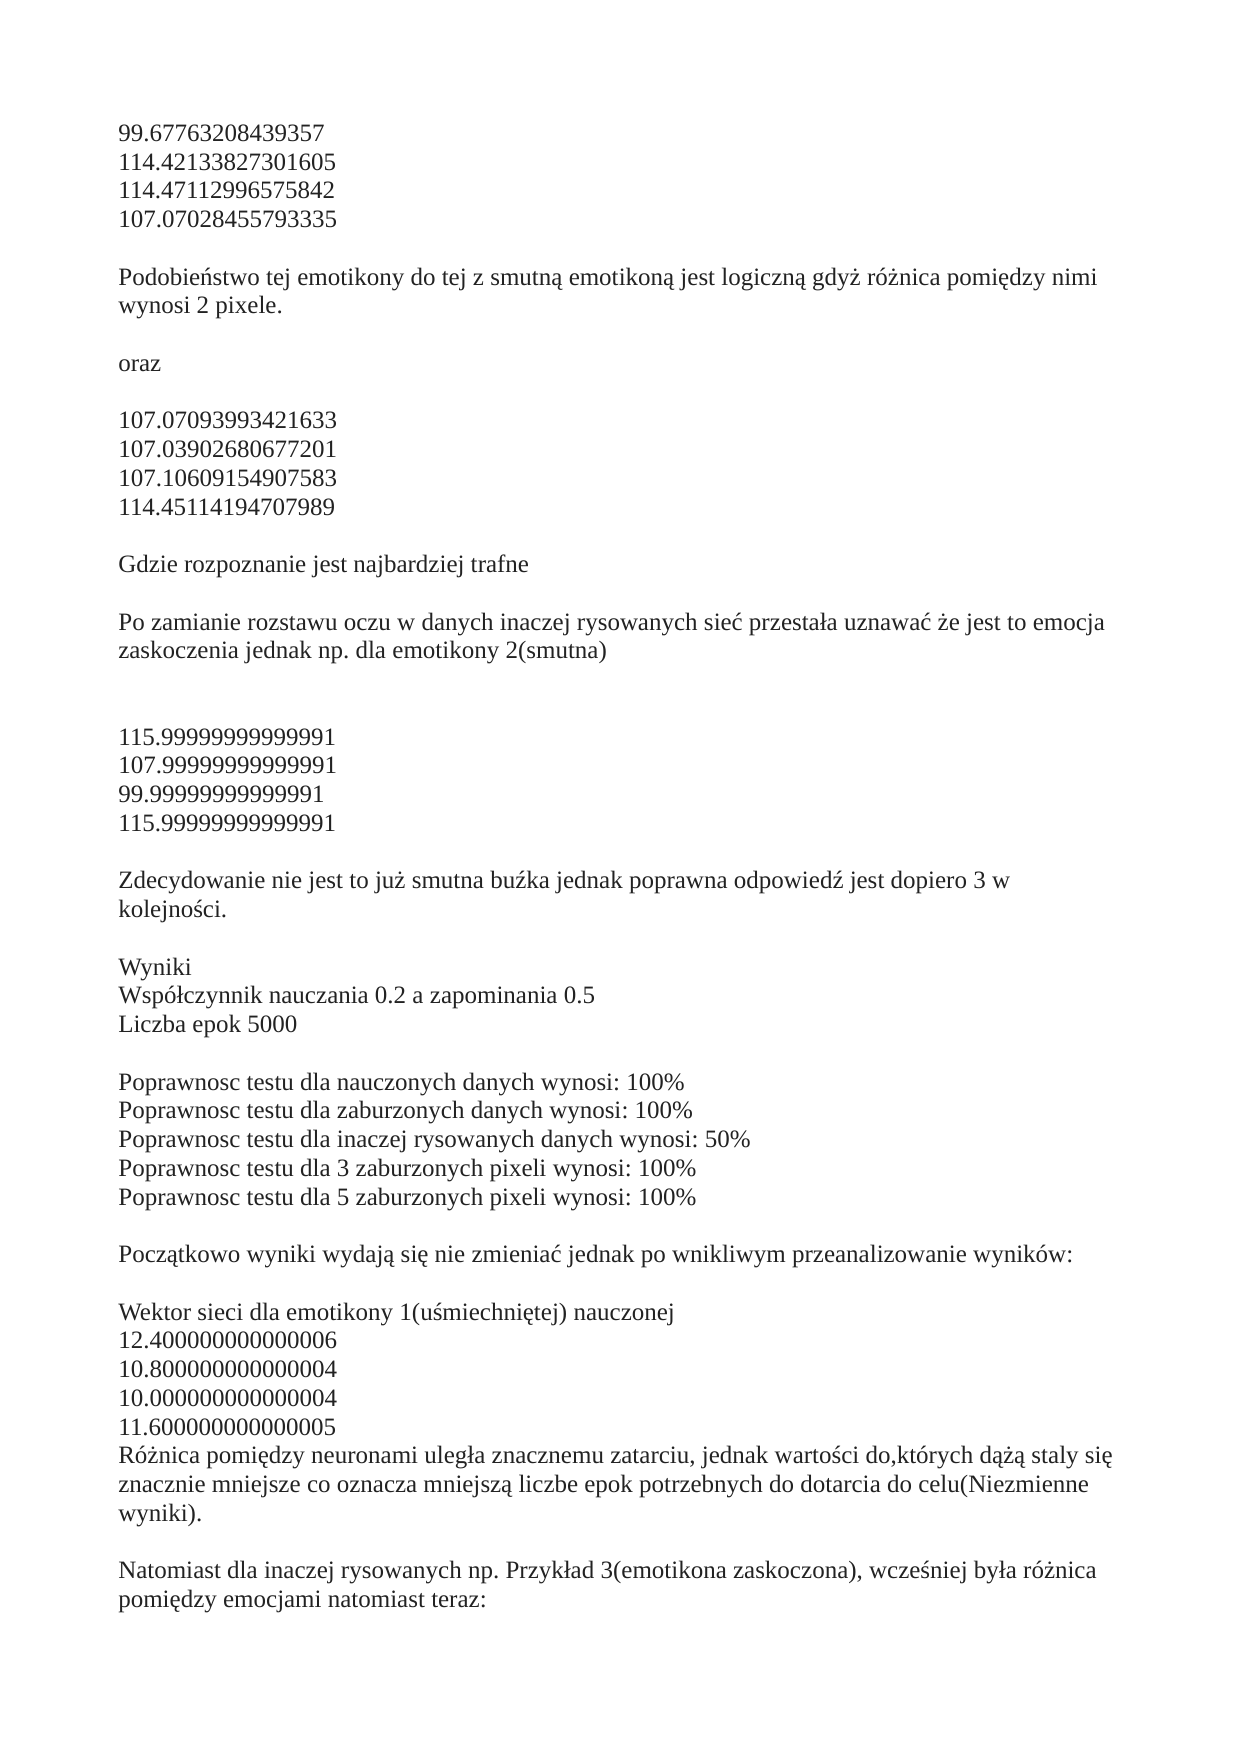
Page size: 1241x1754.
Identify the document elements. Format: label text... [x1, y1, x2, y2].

text 114.45114194707989 [118, 492, 1122, 521]
text 107.03902680677201 [118, 434, 1122, 463]
text Poprawnosc testu dla nauczonych danych wynosi: 100% [118, 1067, 1122, 1096]
text Początkowo wyniki wydają się nie zmieniać jednak po wnikliwym przeanalizowanie wyników: [118, 1239, 1122, 1268]
text 99.99999999999991 [118, 779, 1122, 808]
text 99.67763208439357 [118, 118, 1122, 147]
text Różnica pomiędzy neuronami uległa znacznemu zatarciu, jednak wartości do,których dążą staly się znacznie mniejsze co oznacza mniejszą liczbe epok potrzebnych do dotarcia do celu(Niezmienne wyniki). [118, 1441, 1122, 1527]
text 10.800000000000004 [118, 1354, 1122, 1383]
text Wyniki [118, 952, 1122, 981]
text Natomiast dla inaczej rysowanych np. Przykład 3(emotikona zaskoczona), wcześniej była różnica pomiędzy emocjami natomiast teraz: [118, 1556, 1122, 1613]
text 107.07093993421633 [118, 406, 1122, 434]
text 115.99999999999991 [118, 722, 1122, 751]
text 107.99999999999991 [118, 751, 1122, 779]
text Gdzie rozpoznanie jest najbardziej trafne [118, 549, 1122, 578]
text Po zamianie rozstawu oczu w danych inaczej rysowanych sieć przestała uznawać że jest to emocja zaskoczenia jednak np. dla emotikony 2(smutna) [118, 607, 1122, 664]
text Współczynnik nauczania 0.2 a zapominania 0.5 [118, 981, 1122, 1009]
text Podobieństwo tej emotikony do tej z smutną emotikoną jest logiczną gdyż różnica pomiędzy nimi wynosi 2 pixele. [118, 262, 1122, 319]
text Zdecydowanie nie jest to już smutna buźka jednak poprawna odpowiedź jest dopiero 3 w kolejności. [118, 866, 1122, 923]
text Poprawnosc testu dla 5 zaburzonych pixeli wynosi: 100% [118, 1182, 1122, 1211]
text 114.47112996575842 [118, 176, 1122, 204]
text 11.600000000000005 [118, 1412, 1122, 1441]
text 10.000000000000004 [118, 1383, 1122, 1412]
text Poprawnosc testu dla 3 zaburzonych pixeli wynosi: 100% [118, 1153, 1122, 1182]
text oraz [118, 348, 1122, 377]
text Wektor sieci dla emotikony 1(uśmiechniętej) nauczonej [118, 1297, 1122, 1326]
text Liczba epok 5000 [118, 1009, 1122, 1038]
text 115.99999999999991 [118, 808, 1122, 837]
text 107.07028455793335 [118, 204, 1122, 233]
text 114.42133827301605 [118, 147, 1122, 176]
text 107.10609154907583 [118, 463, 1122, 492]
text 12.400000000000006 [118, 1326, 1122, 1354]
text Poprawnosc testu dla zaburzonych danych wynosi: 100% [118, 1096, 1122, 1124]
text Poprawnosc testu dla inaczej rysowanych danych wynosi: 50% [118, 1124, 1122, 1153]
